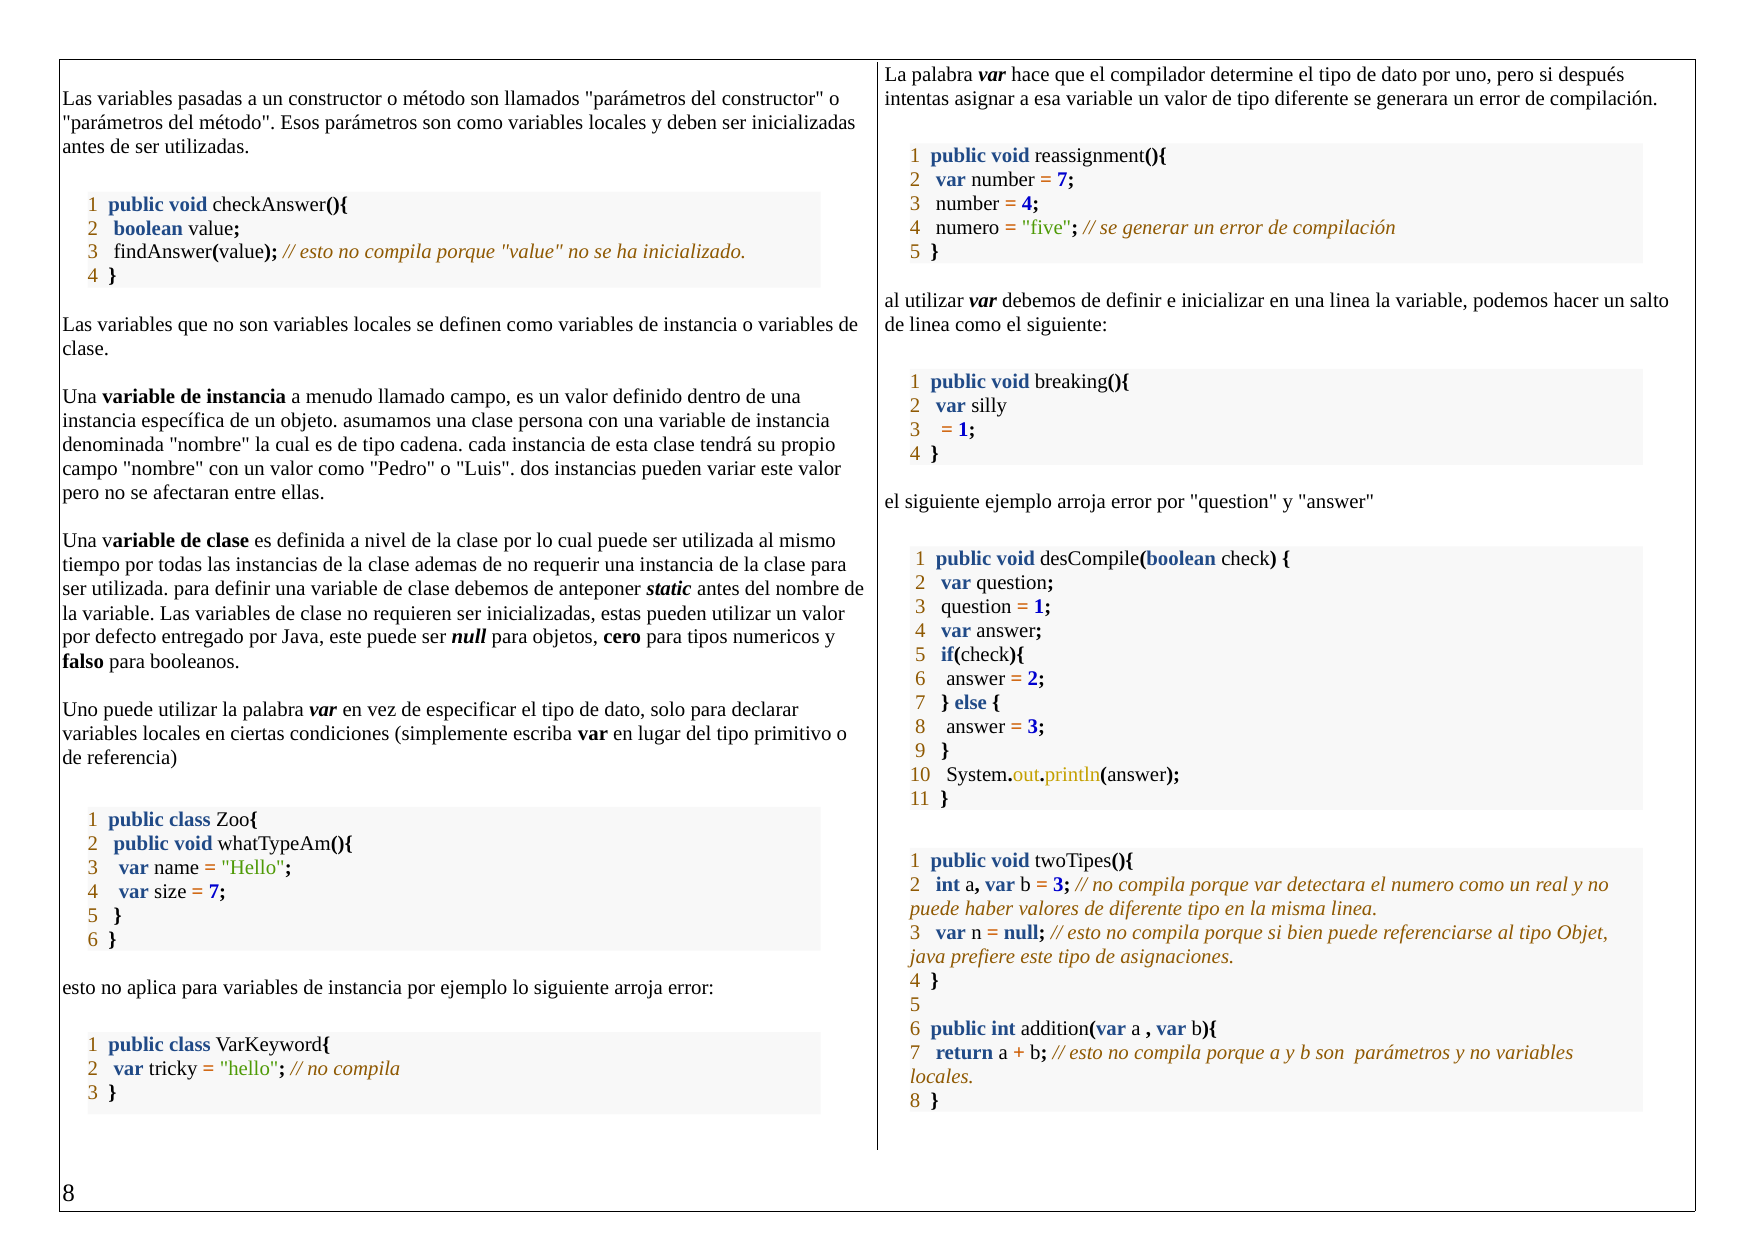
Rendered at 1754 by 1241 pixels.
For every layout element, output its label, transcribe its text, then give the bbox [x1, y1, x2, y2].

text el siguiente ejemplo arroja error por "question" y "answer" [884, 489, 1692, 513]
text Uno puede utilizar la palabra var en vez de especificar el tipo de dato, solo para declarar variables locales en ciertas condiciones (simplemente escriba var en lugar del tipo primitivo o de referencia) [62, 697, 869, 769]
text Una variable de clase es definida a nivel de la clase por lo cual puede ser utilizada al mismo tiempo por todas las instancias de la clase ademas de no requerir una instancia de la clase para ser utilizada. para definir una variable de clase debemos de anteponer static antes del nombre de la variable. Las variables de clase no requieren ser inicializadas, estas pueden utilizar un valor por defecto entregado por Java, este puede ser null para objetos, cero para tipos numericos y falso para booleanos. [62, 528, 869, 673]
text Las variables pasadas a un constructor o método son llamados "parámetros del constructor" o "parámetros del método". Esos parámetros son como variables locales y deben ser inicializadas antes de ser utilizadas. [62, 86, 869, 158]
text esto no aplica para variables de instancia por ejemplo lo siguiente arroja error: [62, 975, 869, 999]
text Las variables que no son variables locales se definen como variables de instancia o variables de clase. [62, 312, 869, 360]
text al utilizar var debemos de definir e inicializar en una linea la variable, podemos hacer un salto de linea como el siguiente: [884, 287, 1692, 336]
text La palabra var hace que el compilador determine el tipo de dato por uno, pero si después intentas asignar a esa variable un valor de tipo diferente se generara un error de compilación. [884, 62, 1692, 110]
text Una variable de instancia a menudo llamado campo, es un valor definido dentro de una instancia específica de un objeto. asumamos una clase persona con una variable de instancia denominada "nombre" la cual es de tipo cadena. cada instancia de esta clase tendrá su propio campo "nombre" con un valor como "Pedro" o "Luis". dos instancias pueden variar este valor pero no se afectaran entre ellas. [62, 384, 869, 504]
